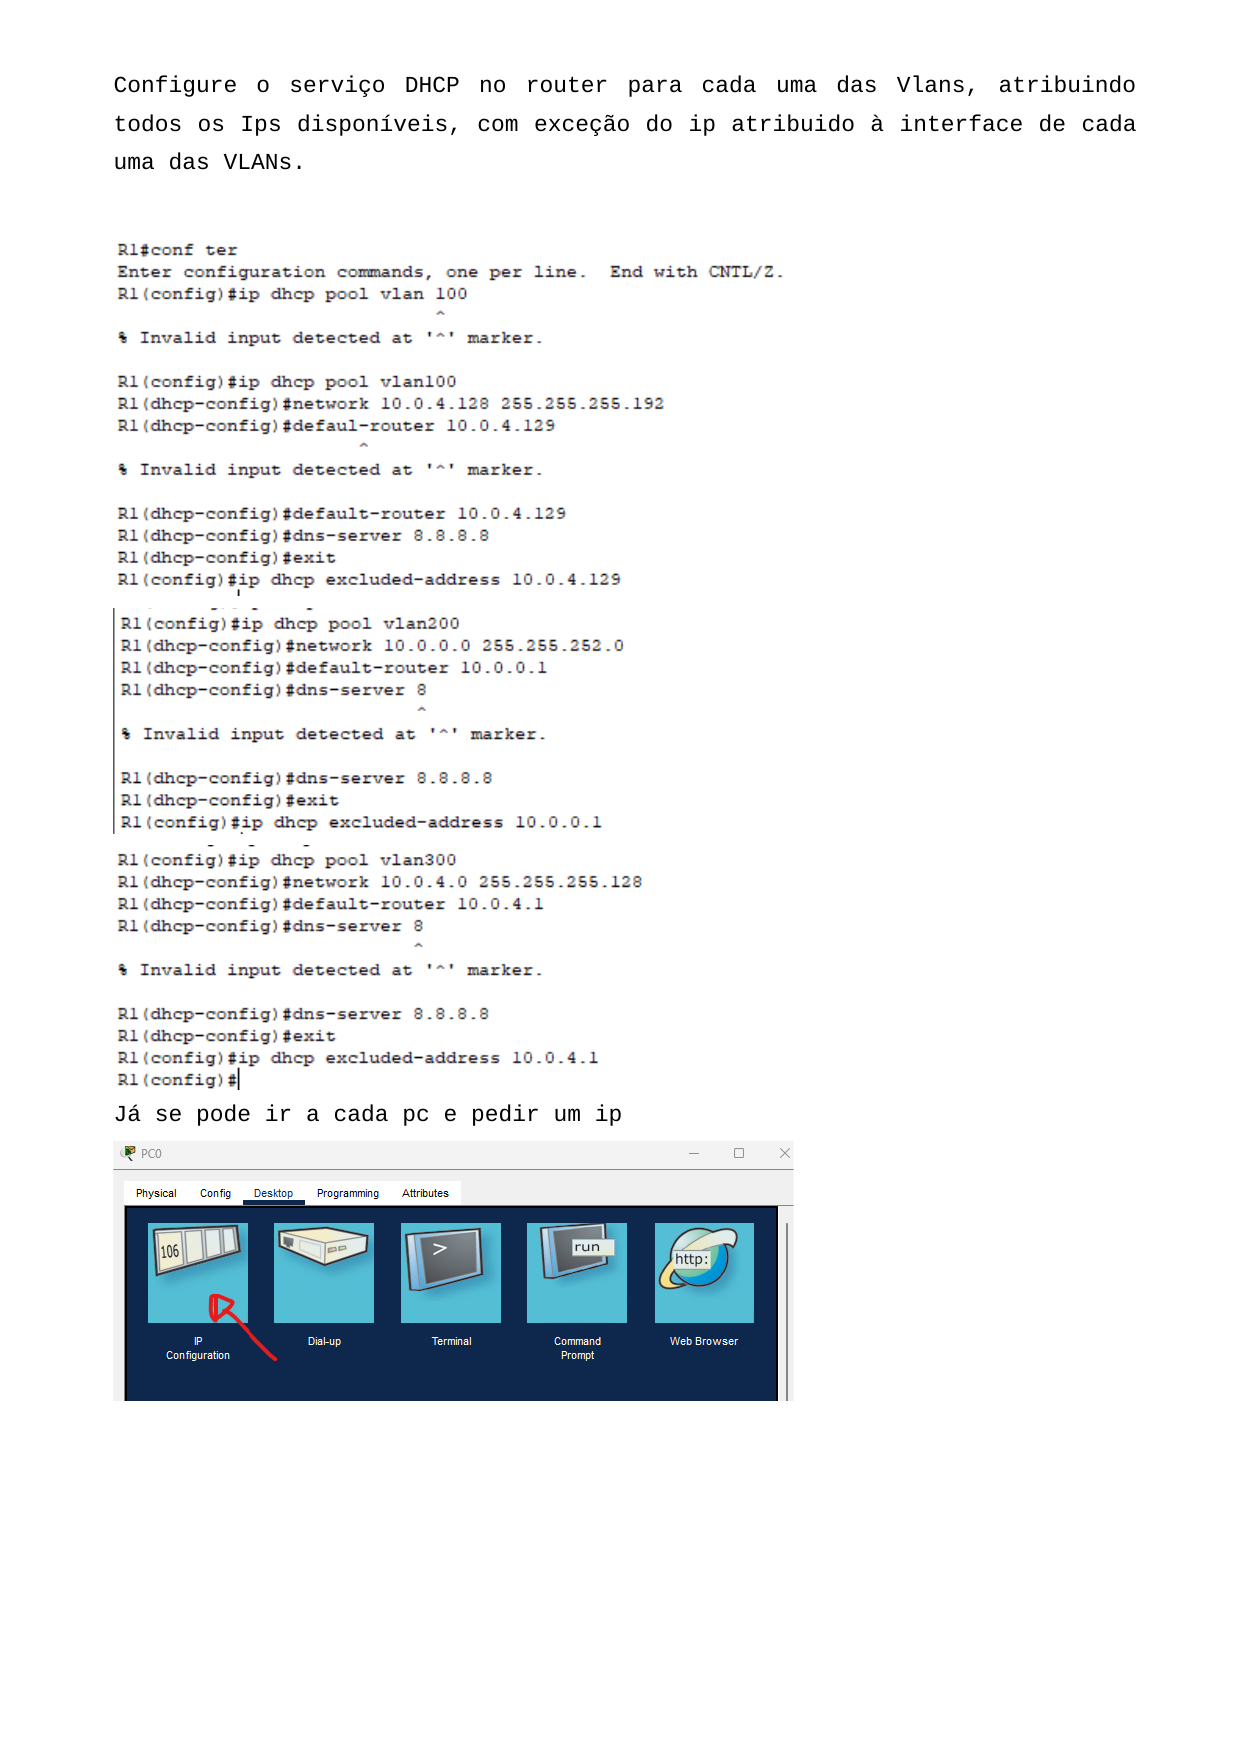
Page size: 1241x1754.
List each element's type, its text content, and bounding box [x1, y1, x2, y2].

text Configure o serviço DHCP no router para cada uma das Vlans, atribuindo todos os Ips disponíveis, com exceção do ip atribuido à interface de cada uma das VLANs. [113, 73, 1137, 177]
text Já se pode ir a cada pc e pedir um ip [113, 1102, 1137, 1128]
